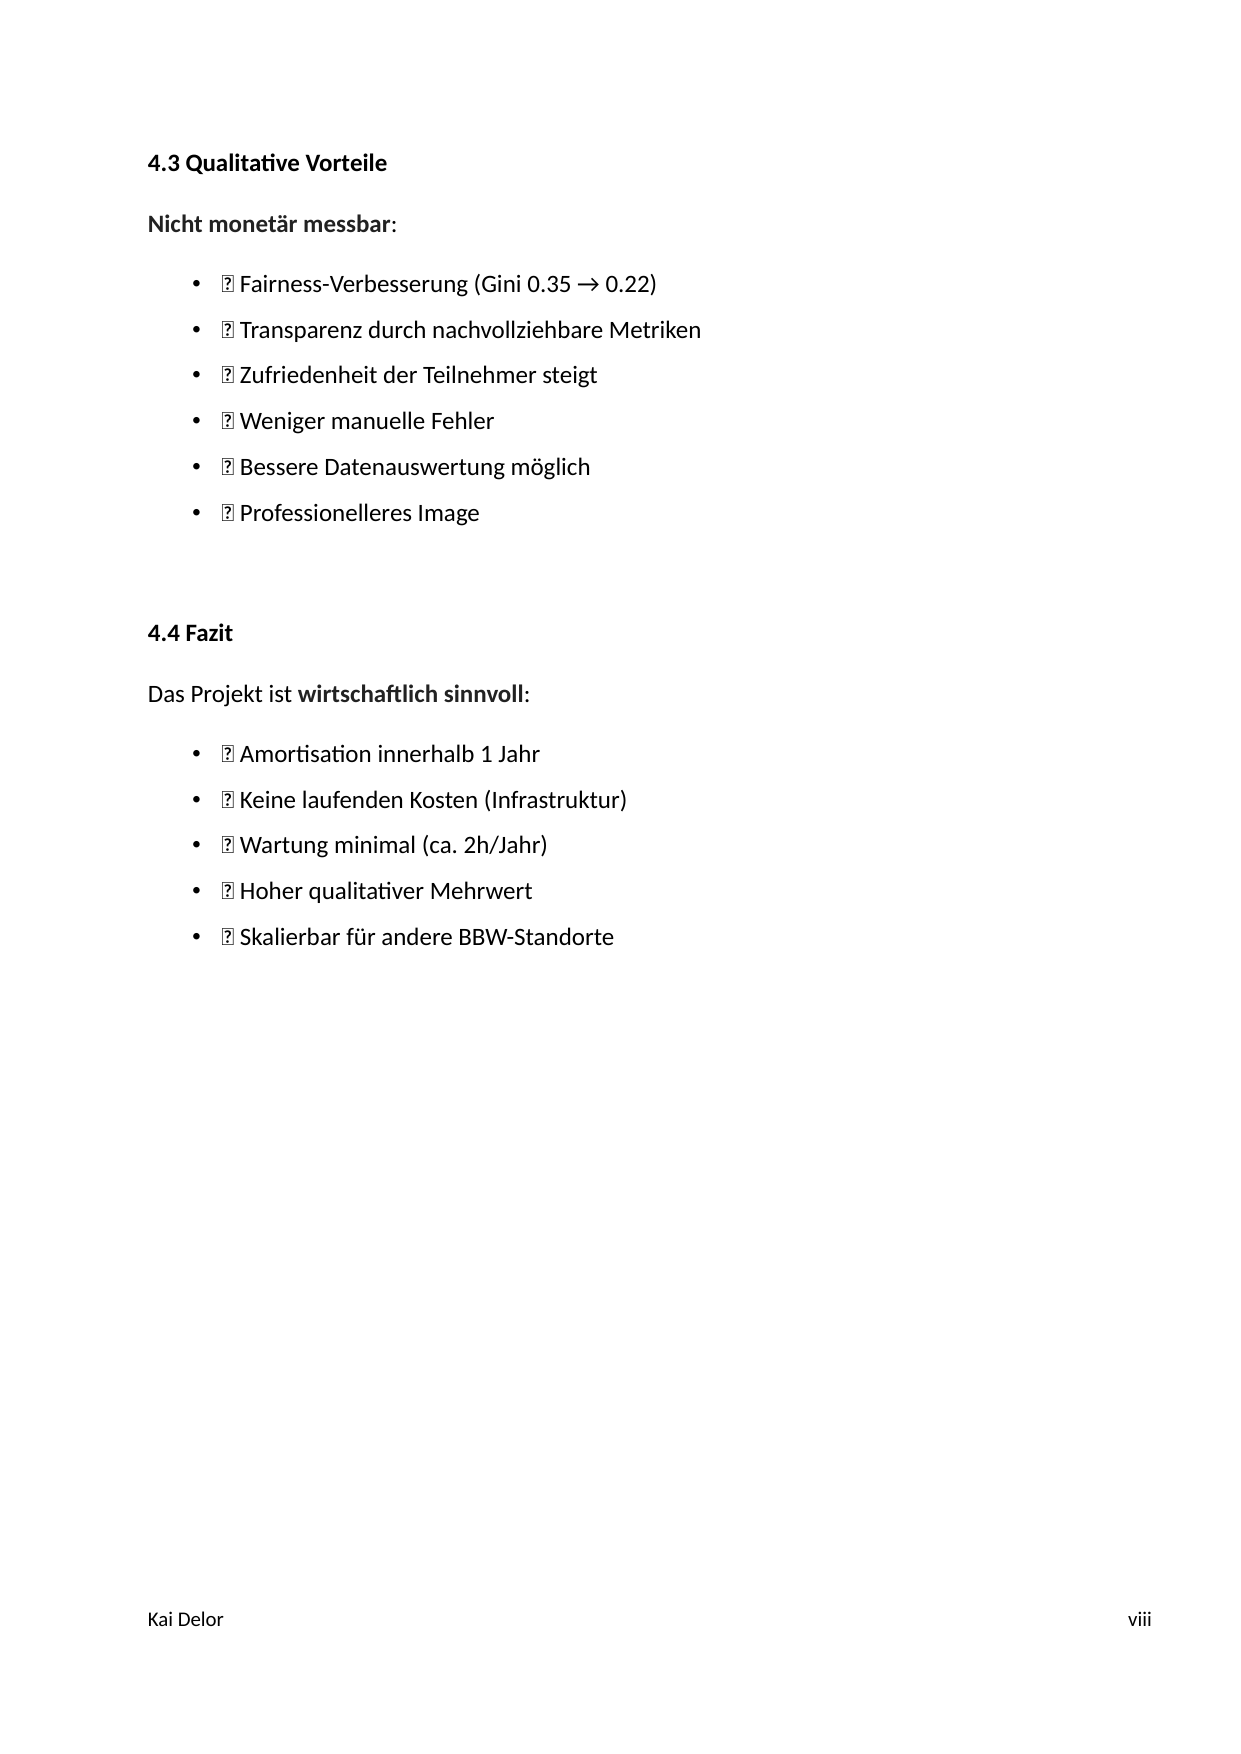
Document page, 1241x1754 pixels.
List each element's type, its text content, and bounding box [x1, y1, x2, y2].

text Nicht monetär messbar: [148, 208, 1152, 238]
list ✅ Wartung minimal (ca. 2h/Jahr) [192, 829, 1152, 860]
list ✅ Zufriedenheit der Teilnehmer steigt [192, 360, 1152, 390]
text 4.4 Fazit [148, 617, 1152, 648]
list ✅ Weniger manuelle Fehler [192, 405, 1152, 436]
text 4.3 Qualitative Vorteile [148, 148, 1152, 178]
text Das Projekt ist wirtschaftlich sinnvoll: [148, 678, 1152, 708]
list ✅ Skalierbar für andere BBW-Standorte [192, 921, 1152, 952]
list ✅ Fairness-Verbesserung (Gini 0.35 → 0.22) [192, 268, 1152, 299]
list ✅ Amortisation innerhalb 1 Jahr [192, 738, 1152, 769]
list ✅ Professionelleres Image [192, 497, 1152, 527]
list ✅ Bessere Datenauswertung möglich [192, 451, 1152, 482]
list ✅ Hoher qualitativer Mehrwert [192, 875, 1152, 906]
list ✅ Keine laufenden Kosten (Infrastruktur) [192, 784, 1152, 814]
list ✅ Transparenz durch nachvollziehbare Metriken [192, 314, 1152, 344]
